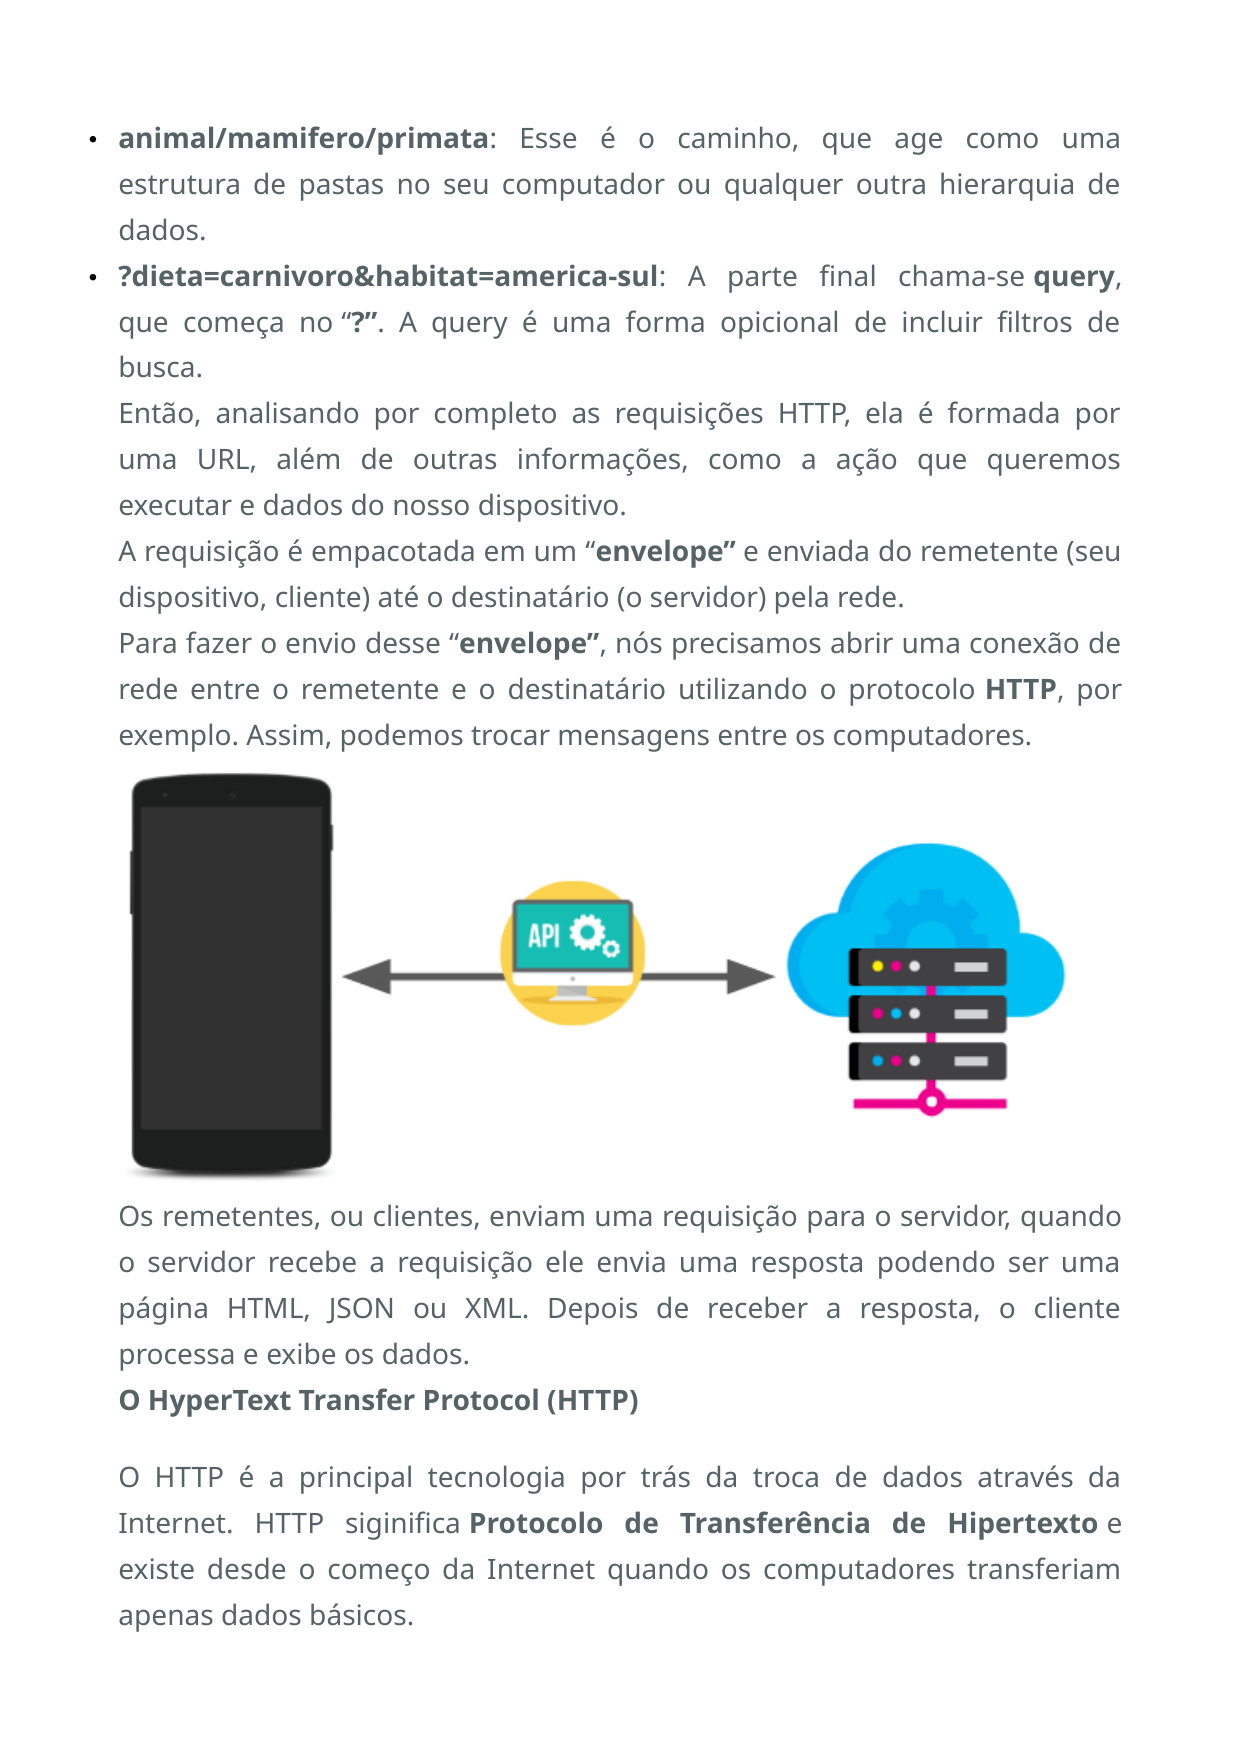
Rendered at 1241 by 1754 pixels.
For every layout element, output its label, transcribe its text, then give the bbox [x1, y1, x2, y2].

text Os remetentes, ou clientes, enviam uma requisição para o servidor, quando o servidor recebe a requisição ele envia uma resposta podendo ser uma página HTML, JSON ou XML. Depois de receber a resposta, o cliente processa e exibe os dados. [118, 1197, 1122, 1373]
picture [118, 761, 1078, 1191]
list ?dieta=carnivoro&habitat=america-sul: A parte final chama-se query, que começa no “?”. A query é uma forma opicional de incluir filtros de busca. [118, 256, 1122, 386]
text O HTTP é a principal tecnologia por trás da troca de dados através da Internet. HTTP siginifica Protocolo de Transferência de Hipertexto e existe desde o começo da Internet quando os computadores transferiam apenas dados básicos. [118, 1457, 1122, 1633]
text Para fazer o envio desse “envelope”, nós precisamos abrir uma conexão de rede entre o remetente e o destinatário utilizando o protocolo HTTP, por exemplo. Assim, podemos trocar mensagens entre os computadores. [118, 623, 1122, 754]
text A requisição é empacotada em um “envelope” e enviada do remetente (seu dispositivo, cliente) até o destinatário (o servidor) pela rede. [118, 532, 1122, 616]
text Então, analisando por completo as requisições HTTP, ela é formada por uma URL, além de outras informações, como a ação que queremos executar e dados do nosso dispositivo. [118, 394, 1122, 524]
subtitle O HyperText Transfer Protocol (HTTP) [118, 1380, 1122, 1419]
list animal/mamifero/primata: Esse é o caminho, que age como uma estrutura de pastas no seu computador ou qualquer outra hierarquia de dados. [118, 118, 1122, 248]
